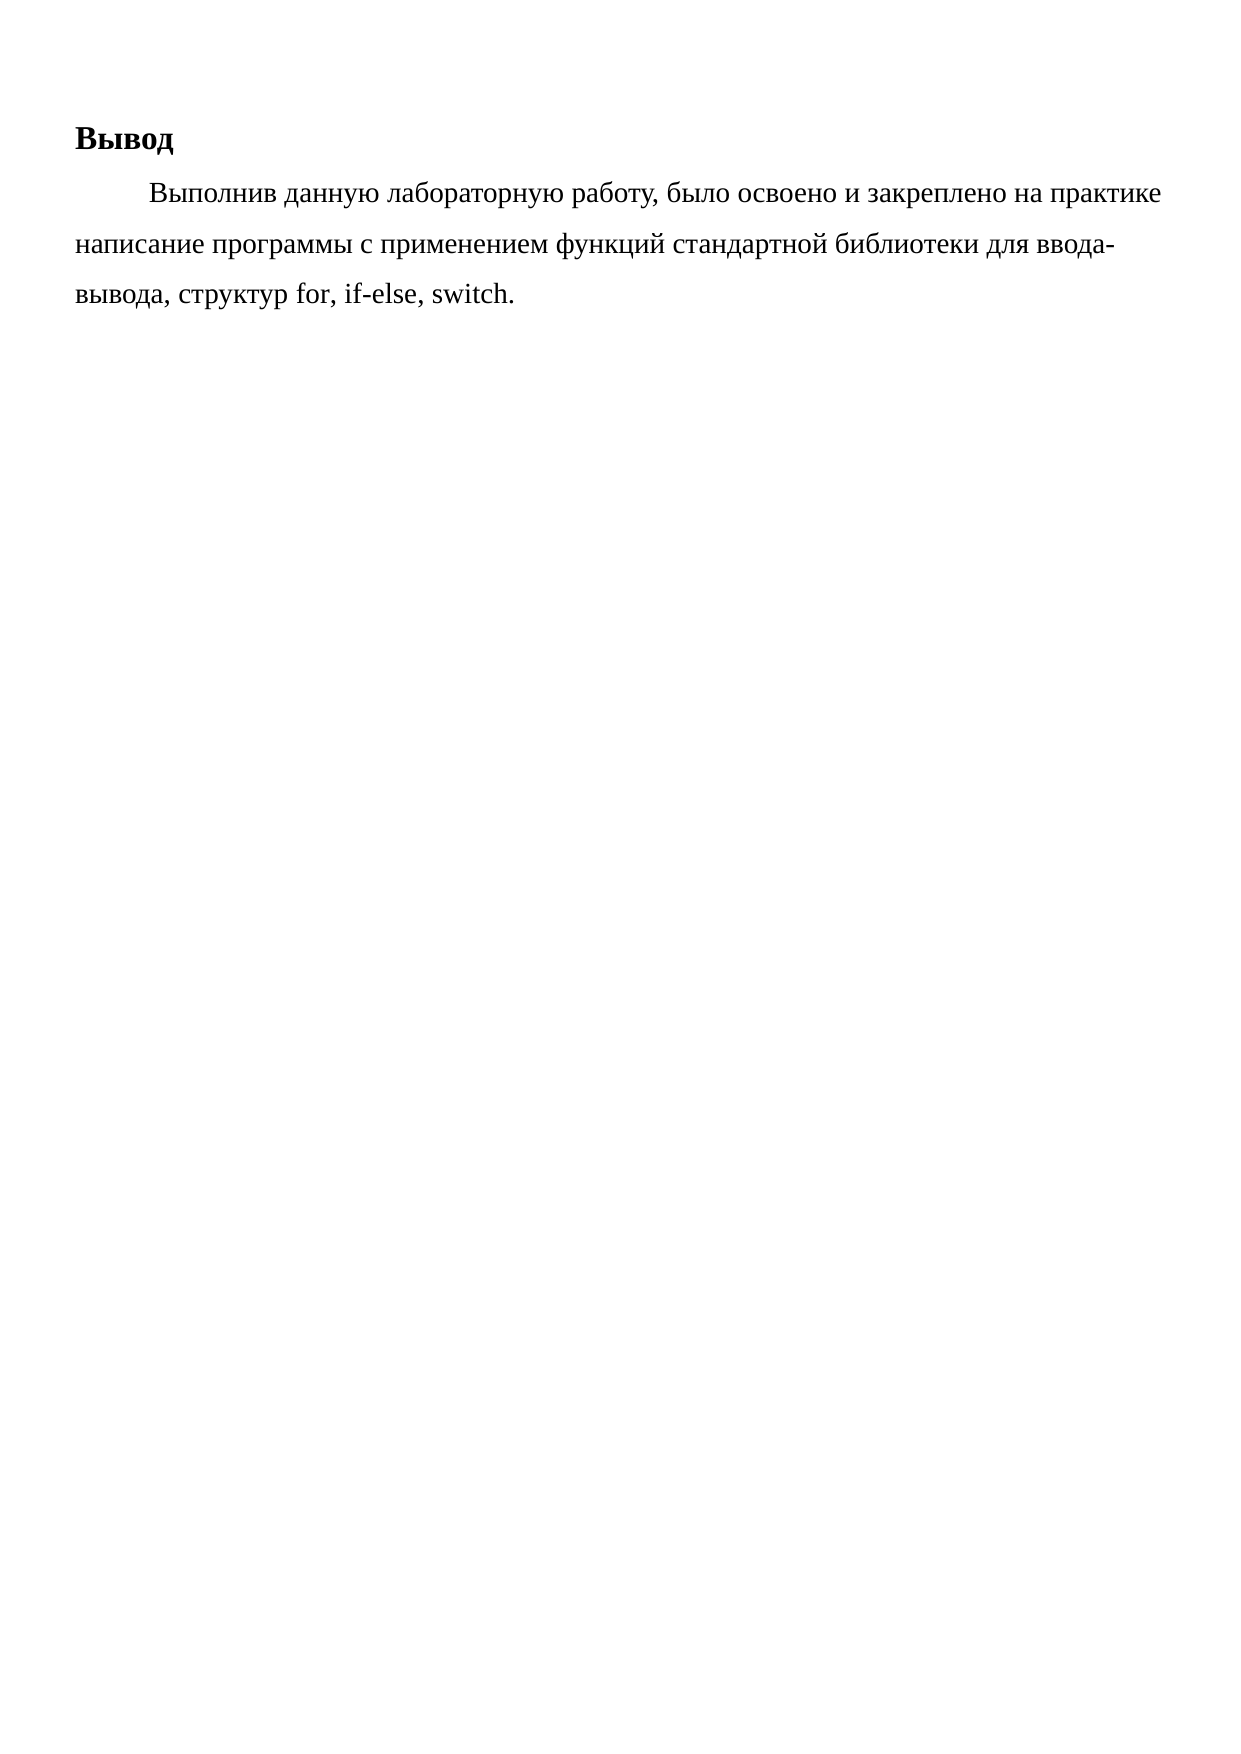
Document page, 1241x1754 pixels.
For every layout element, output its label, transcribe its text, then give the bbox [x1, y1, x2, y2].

text Вывод [75, 118, 1165, 156]
text Выполнив данную лабораторную работу, было освоено и закреплено на практике написание программы с применением функций стандартной библиотеки для ввода-вывода, структур for, if-else, switch. [75, 176, 1165, 310]
